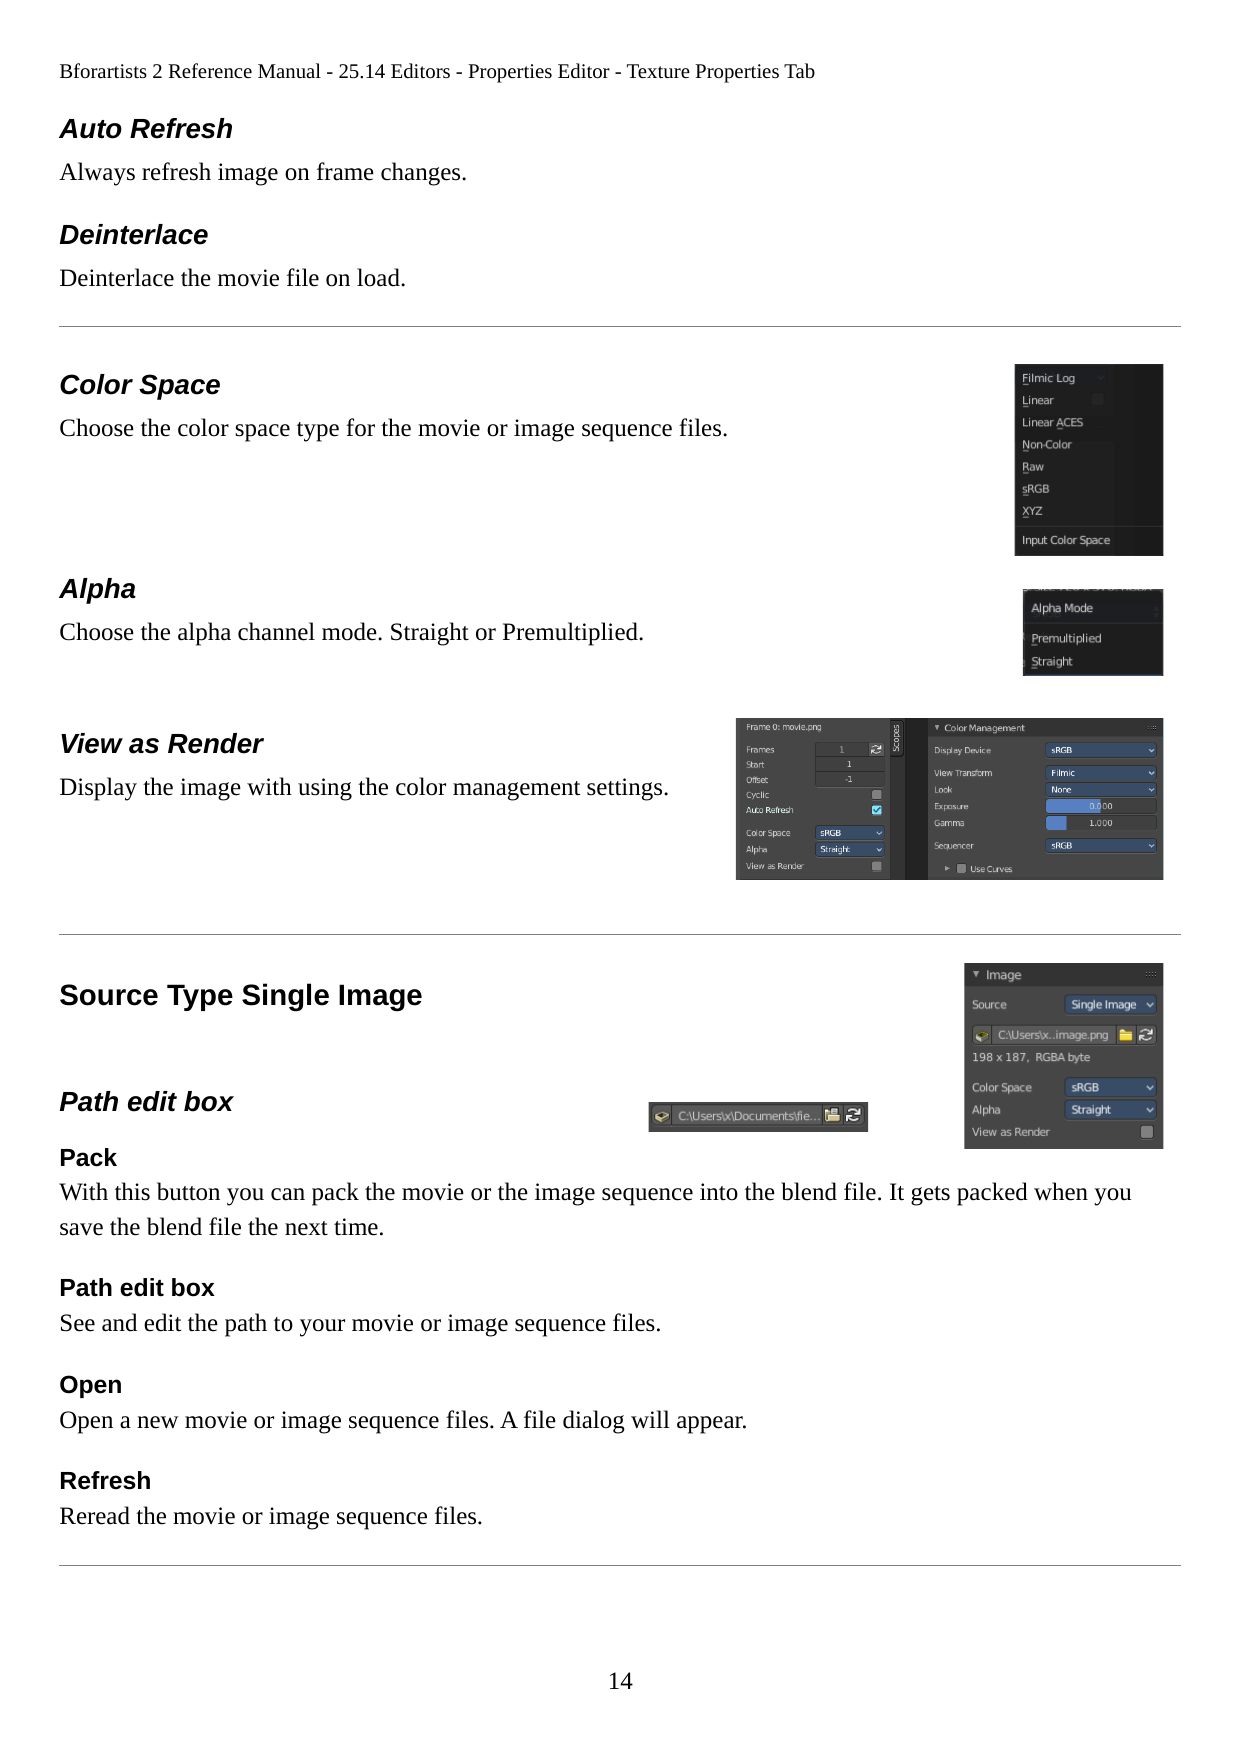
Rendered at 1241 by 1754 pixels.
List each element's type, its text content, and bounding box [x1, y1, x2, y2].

picture [964, 963, 1164, 1149]
subtitle Alpha [59, 573, 1181, 604]
subtitle Pack [59, 1143, 1181, 1171]
picture [735, 718, 1164, 880]
text Reread the movie or image sequence files. [59, 1501, 1181, 1530]
subtitle Deinterlace [59, 218, 1181, 250]
picture [648, 1102, 869, 1132]
text Always refresh image on frame changes. [59, 157, 1181, 186]
subtitle Open [59, 1370, 1181, 1398]
text Choose the alpha channel mode. Straight or Premultiplied. [59, 617, 1022, 646]
subtitle Refresh [59, 1466, 1181, 1495]
subtitle [1164, 369, 1181, 401]
picture [1014, 364, 1164, 556]
picture [1022, 589, 1164, 676]
subtitle Color Space [59, 369, 1014, 401]
subtitle View as Render [59, 728, 735, 759]
subtitle Auto Refresh [59, 113, 1181, 144]
text Open a new movie or image sequence files. A file dialog will appear. [59, 1405, 1181, 1433]
subtitle Source Type Single Image [59, 978, 964, 1012]
subtitle Path edit box [59, 1086, 964, 1118]
subtitle [1164, 728, 1181, 759]
subtitle [1164, 1086, 1181, 1118]
subtitle [1164, 978, 1181, 1012]
subtitle Path edit box [59, 1273, 1181, 1302]
text See and edit the path to your movie or image sequence files. [59, 1308, 1181, 1337]
text With this button you can pack the movie or the image sequence into the blend file. It gets packed when you save the blend file the next time. [59, 1177, 1181, 1241]
text Choose the color space type for the movie or image sequence files. [59, 413, 1014, 442]
text Deinterlace the movie file on load. [59, 263, 1181, 292]
text Display the image with using the color management settings. [59, 772, 735, 801]
